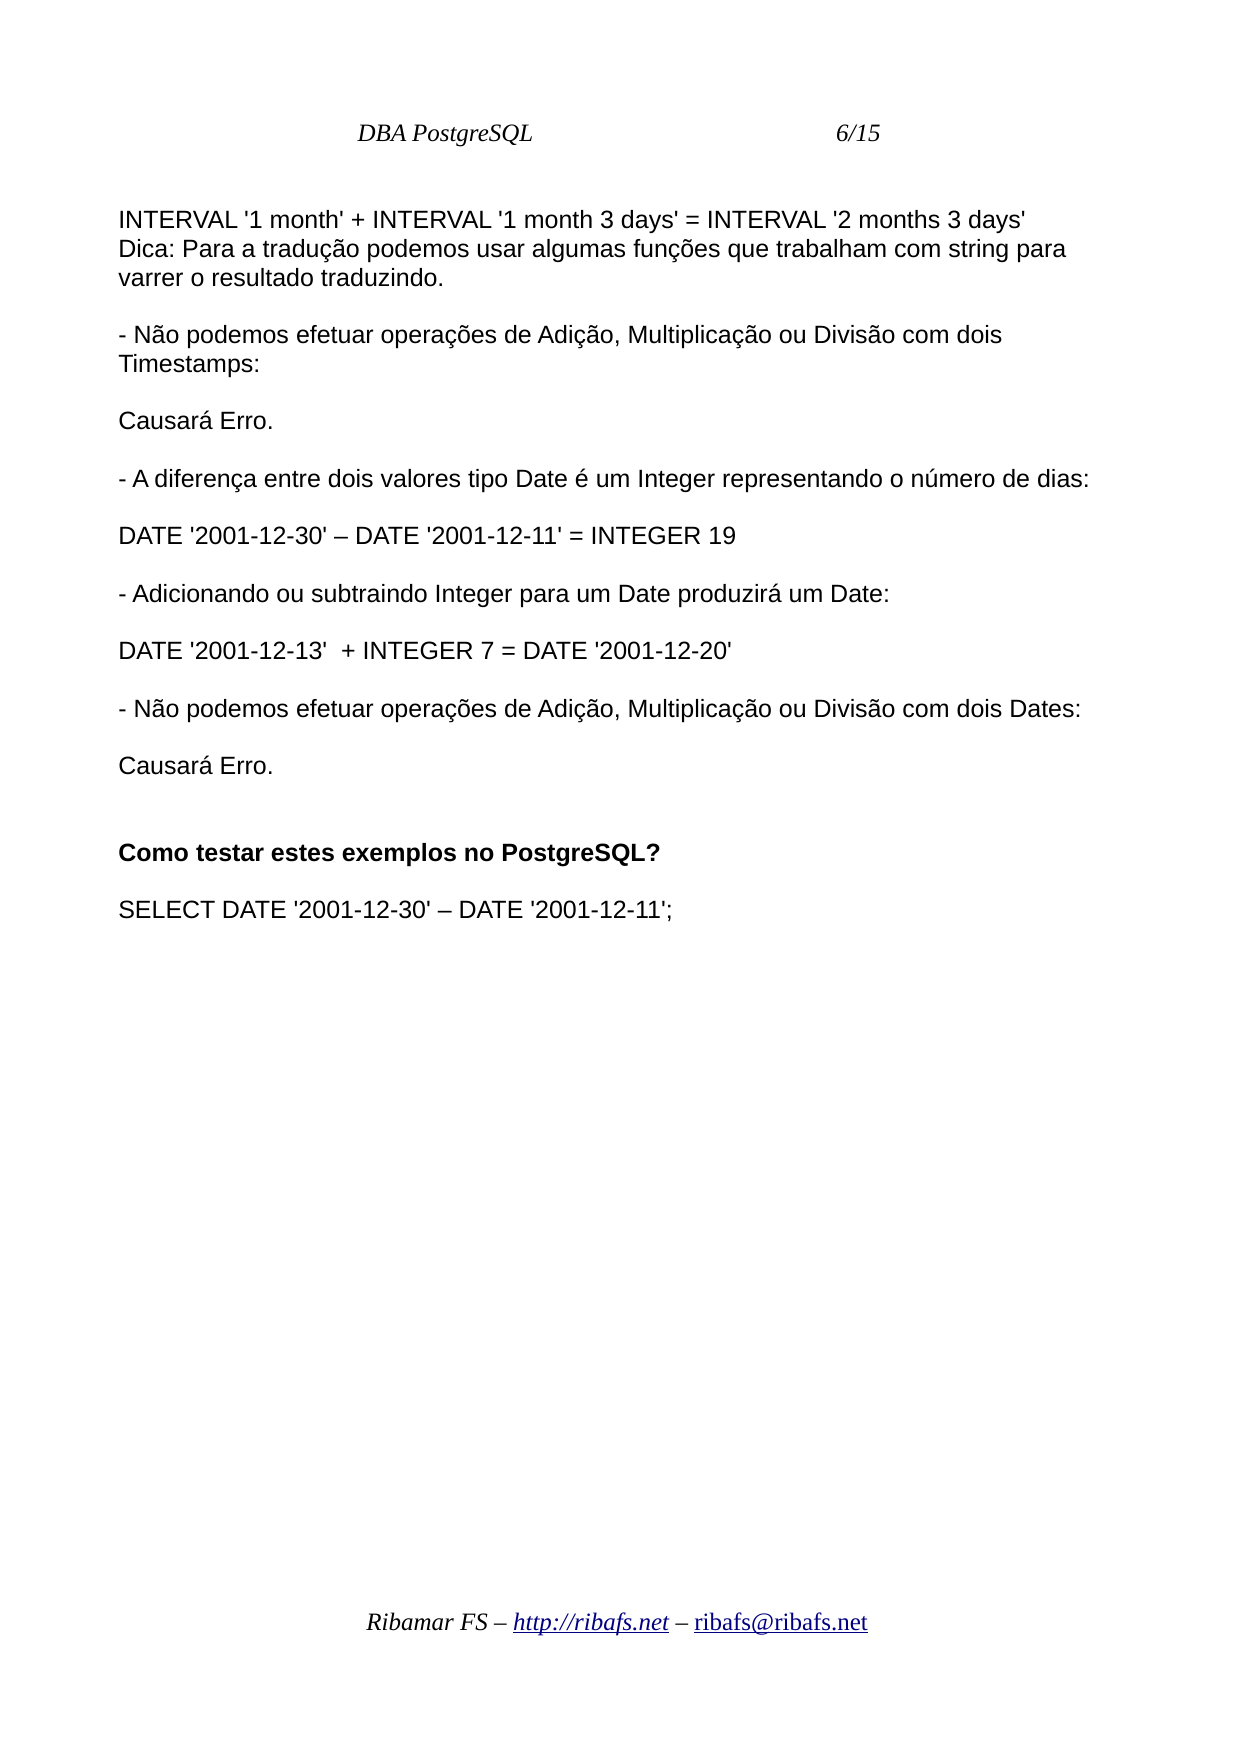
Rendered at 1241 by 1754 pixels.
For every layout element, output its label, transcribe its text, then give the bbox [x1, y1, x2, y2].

text SELECT DATE '2001-12-30' – DATE '2001-12-11'; [118, 895, 1122, 924]
text DATE '2001-12-13' + INTEGER 7 = DATE '2001-12-20' [118, 636, 1122, 665]
text - Adicionando ou subtraindo Integer para um Date produzirá um Date: [118, 579, 1122, 608]
text - Não podemos efetuar operações de Adição, Multiplicação ou Divisão com dois Timestamps: [118, 320, 1122, 378]
text Dica: Para a tradução podemos usar algumas funções que trabalham com string para varrer o resultado traduzindo. [118, 234, 1122, 291]
text INTERVAL '1 month' + INTERVAL '1 month 3 days' = INTERVAL '2 months 3 days' [118, 205, 1122, 234]
text Causará Erro. [118, 751, 1122, 780]
text Causará Erro. [118, 406, 1122, 435]
text Como testar estes exemplos no PostgreSQL? [118, 838, 1122, 866]
text DATE '2001-12-30' – DATE '2001-12-11' = INTEGER 19 [118, 521, 1122, 550]
text - Não podemos efetuar operações de Adição, Multiplicação ou Divisão com dois Dates: [118, 694, 1122, 723]
text - A diferença entre dois valores tipo Date é um Integer representando o número de dias: [118, 464, 1122, 493]
